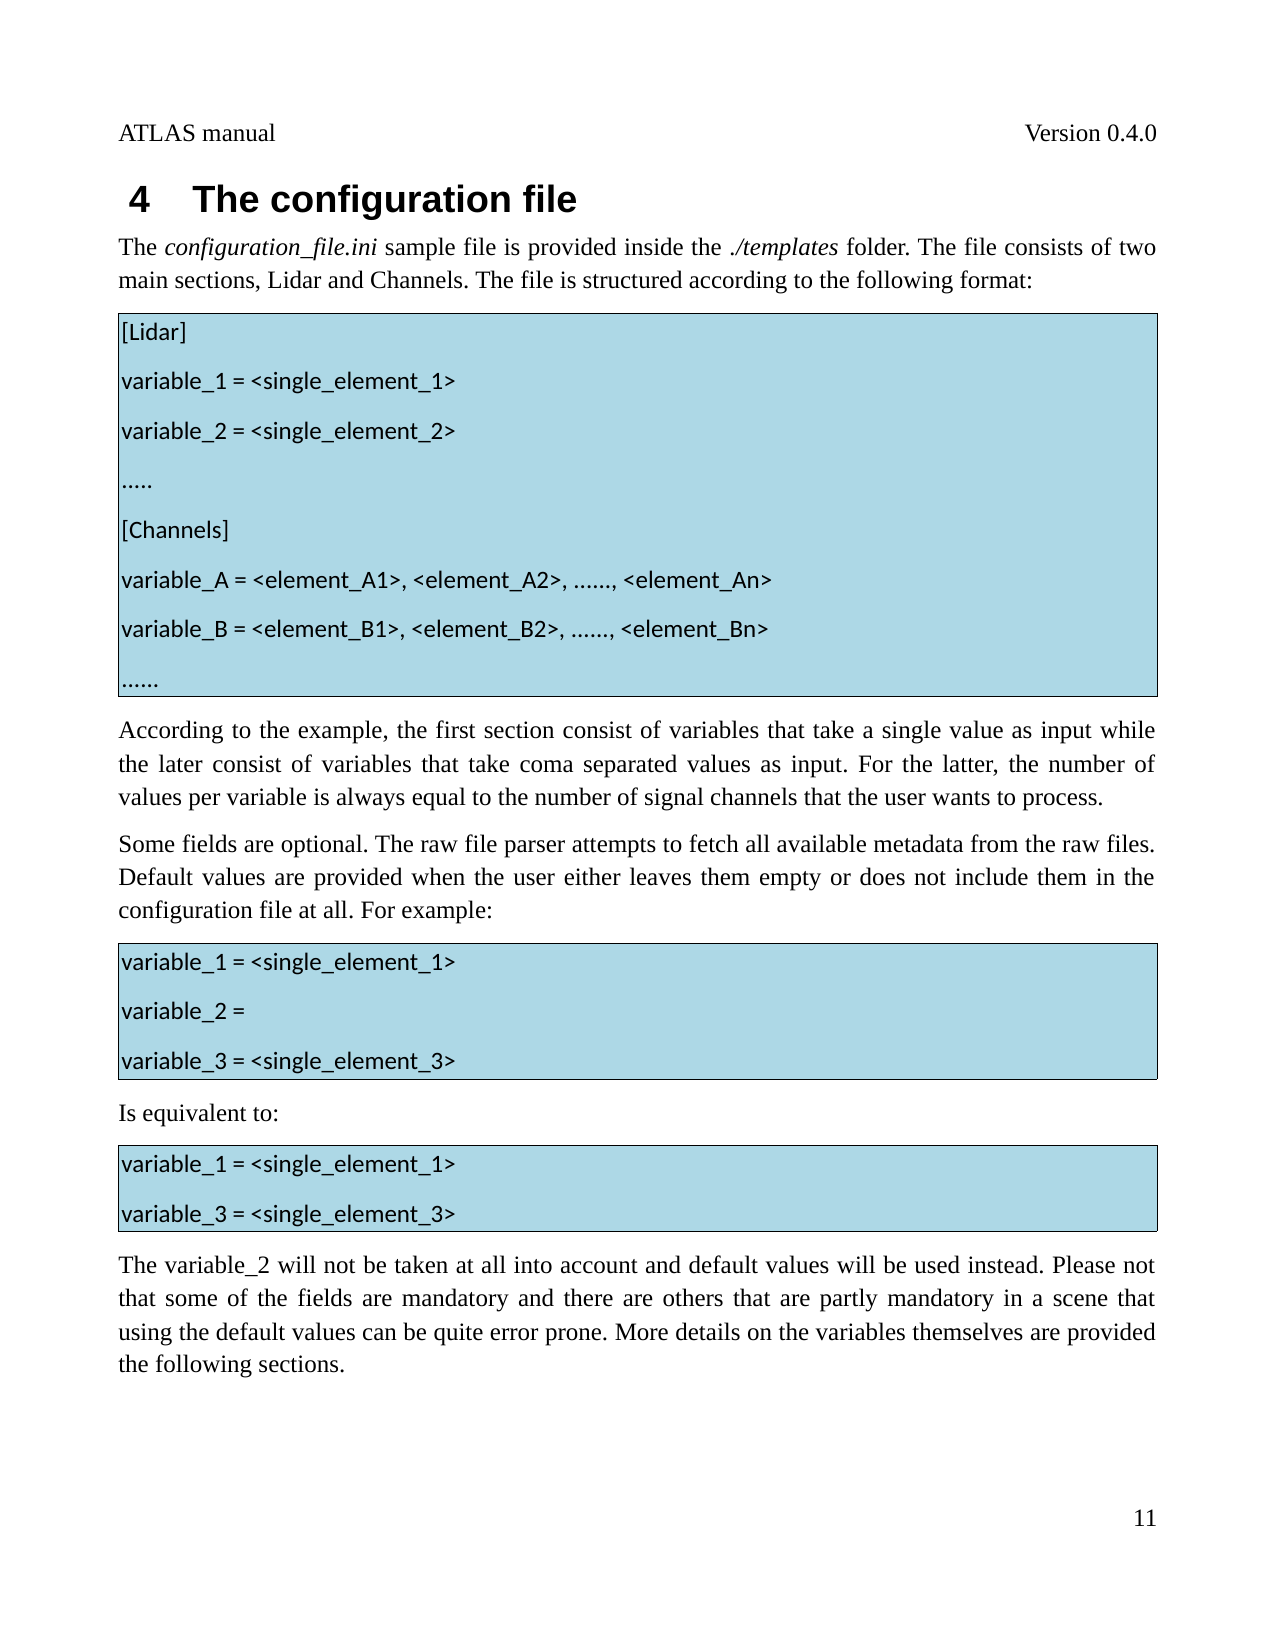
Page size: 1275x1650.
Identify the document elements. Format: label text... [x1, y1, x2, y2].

text variable_1 = <single_element_1> [119, 944, 1157, 976]
text variable_1 = <single_element_1> [119, 1146, 1157, 1179]
text Some fields are optional. The raw file parser attempts to fetch all available metadata from the raw files. Default values are provided when the user either leaves them empty or does not include them in the configuration file at all. For example: [118, 829, 1157, 924]
text ..... [119, 462, 1157, 495]
text According to the example, the first section consist of variables that take a single value as input while the later consist of variables that take coma separated values as input. For the latter, the number of values per variable is always equal to the number of signal channels that the user wants to process. [118, 716, 1157, 810]
subtitle The configuration file [118, 177, 1157, 221]
text variable_A = <element_A1>, <element_A2>, ......, <element_An> [119, 561, 1157, 594]
text variable_2 = [119, 992, 1157, 1026]
text The variable_2 will not be taken at all into account and default values will be used instead. Please not that some of the fields are mandatory and there are others that are partly mandatory in a scene that using the default values can be quite error prone. More details on the variables themselves are provided the following sections. [118, 1251, 1157, 1378]
text Is equivalent to: [118, 1098, 1157, 1126]
text variable_B = <element_B1>, <element_B2>, ......, <element_Bn> [119, 610, 1157, 644]
text variable_3 = <single_element_3> [119, 1195, 1157, 1231]
text variable_1 = <single_element_1> [119, 362, 1157, 396]
text [Channels] [119, 511, 1157, 545]
text ...... [119, 660, 1157, 696]
text The configuration_file.ini sample file is provided inside the ./templates folder. The file consists of two main sections, Lidar and Channels. The file is structured according to the following format: [118, 232, 1157, 294]
text variable_3 = <single_element_3> [119, 1042, 1157, 1079]
text variable_2 = <single_element_2> [119, 412, 1157, 446]
text [Lidar] [119, 314, 1157, 346]
